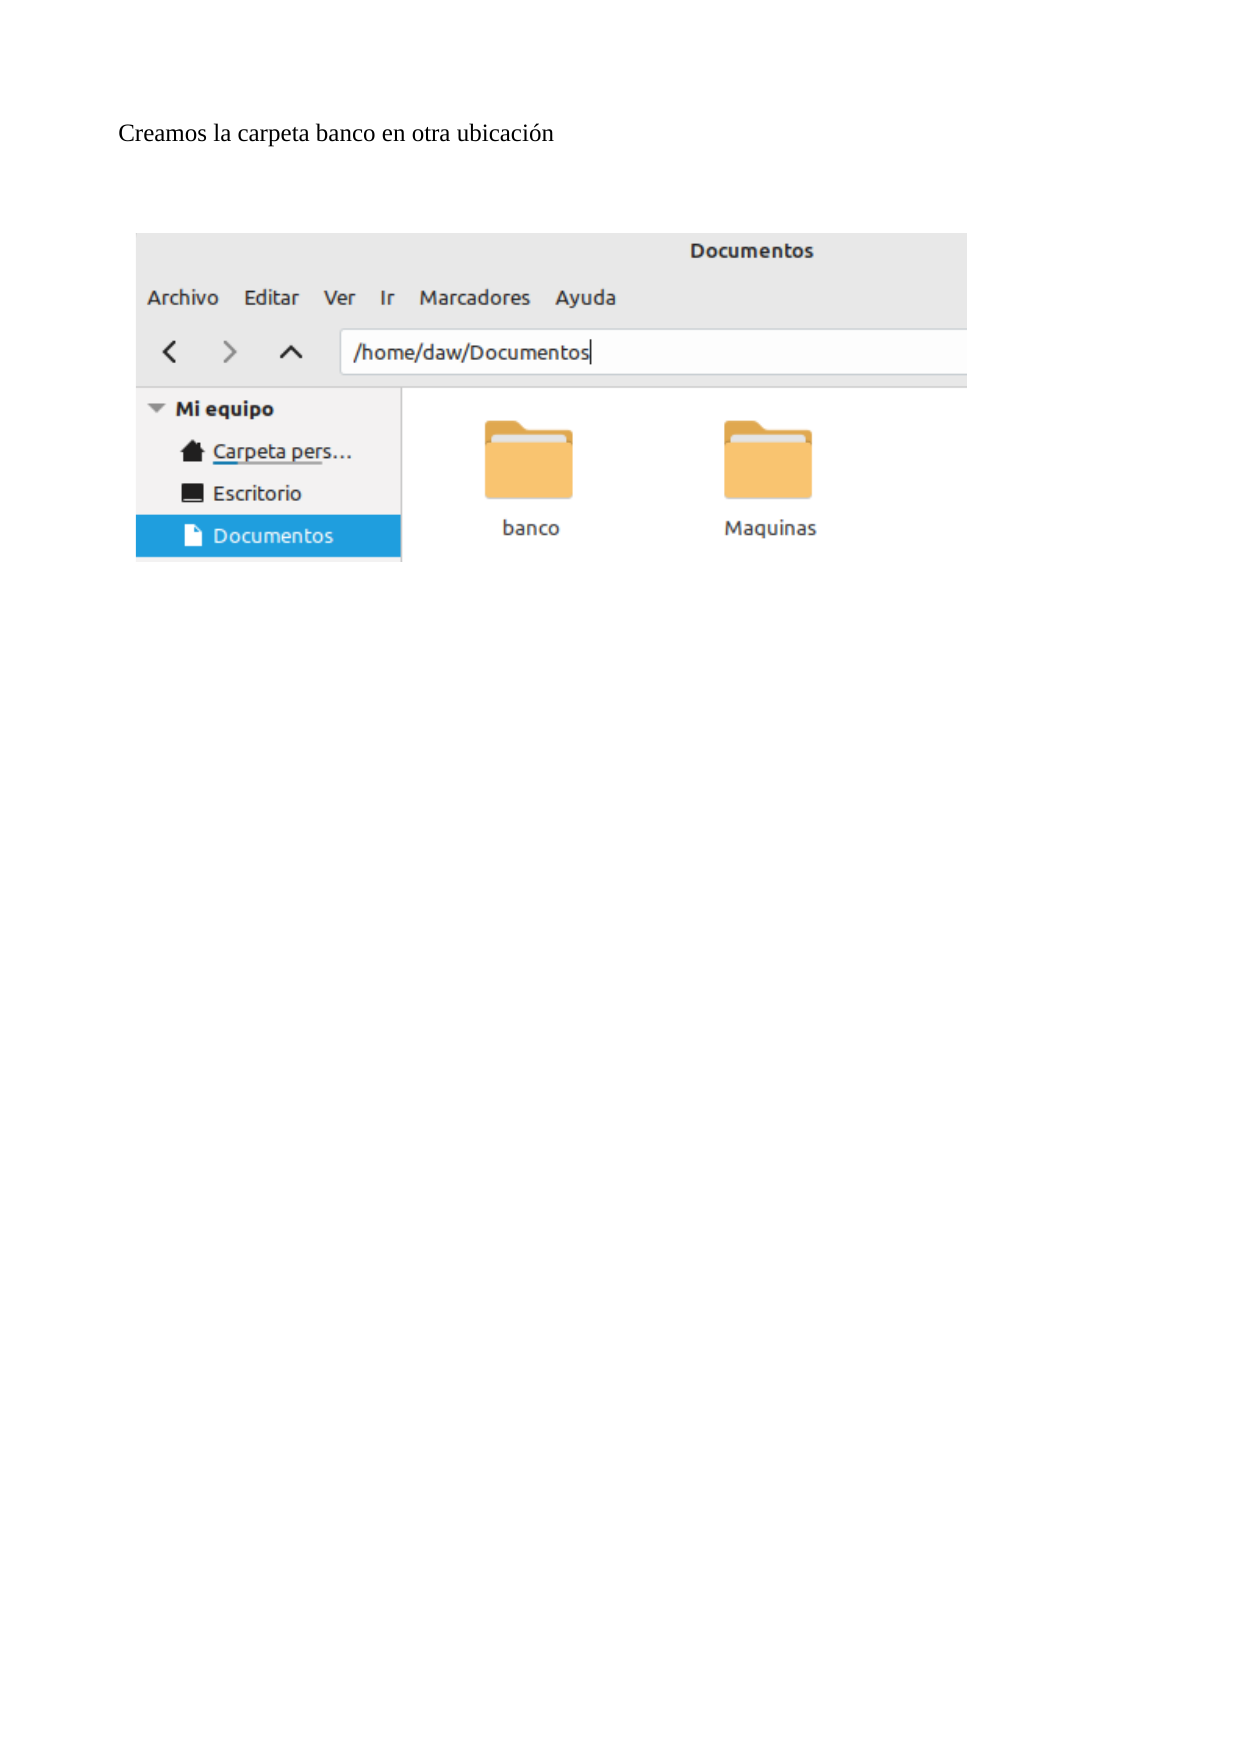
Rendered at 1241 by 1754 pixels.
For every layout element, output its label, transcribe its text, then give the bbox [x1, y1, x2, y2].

text Creamos la carpeta banco en otra ubicación [118, 118, 1122, 147]
picture [135, 233, 967, 562]
